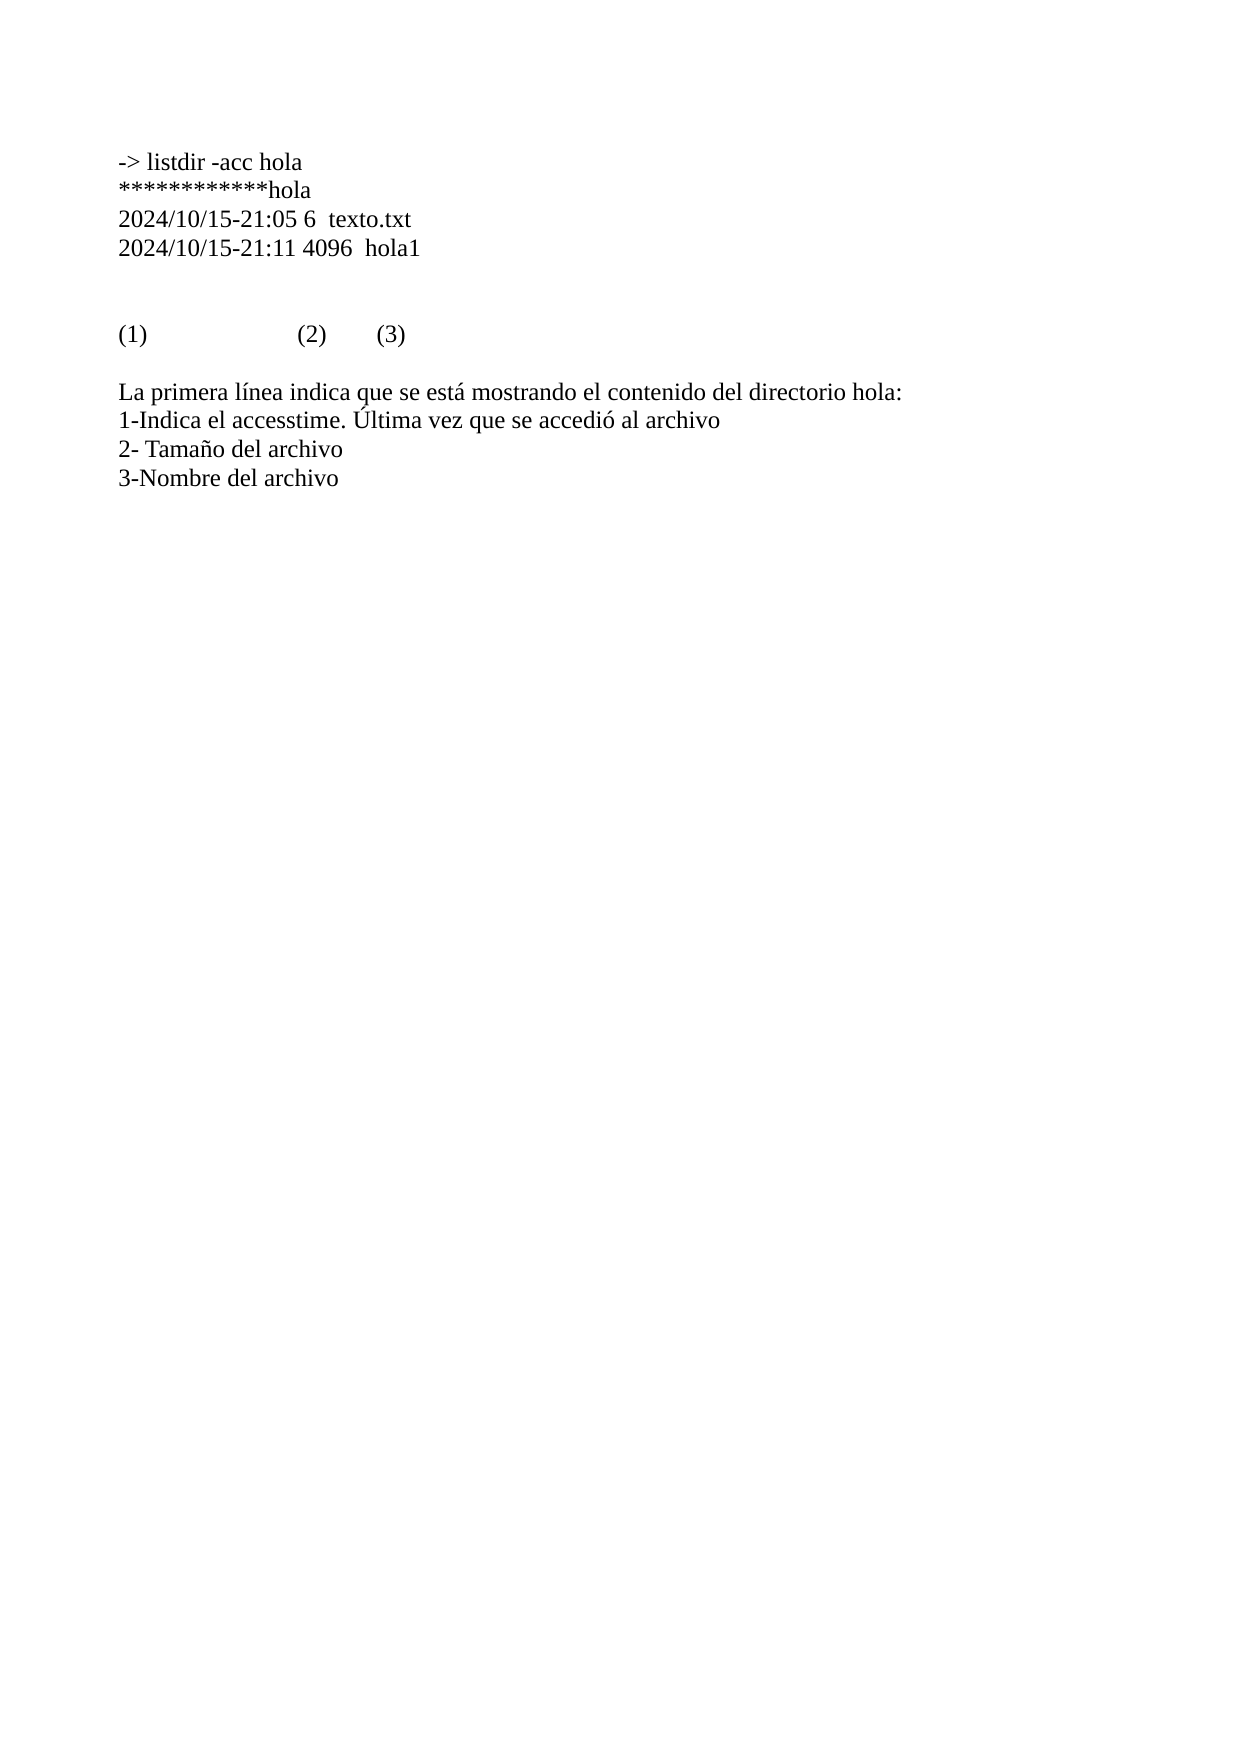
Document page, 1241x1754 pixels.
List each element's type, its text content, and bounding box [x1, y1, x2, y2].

text (1) (2) (3) [118, 319, 1122, 348]
text La primera línea indica que se está mostrando el contenido del directorio hola: [118, 377, 1122, 406]
text -> listdir -acc hola [118, 147, 1122, 176]
text 2024/10/15-21:11 4096 hola1 [118, 233, 1122, 262]
text 2- Tamaño del archivo [118, 434, 1122, 463]
text 1-Indica el accesstime. Última vez que se accedió al archivo [118, 406, 1122, 434]
text 3-Nombre del archivo [118, 463, 1122, 492]
text 2024/10/15-21:05 6 texto.txt [118, 204, 1122, 233]
text ************hola [118, 176, 1122, 204]
